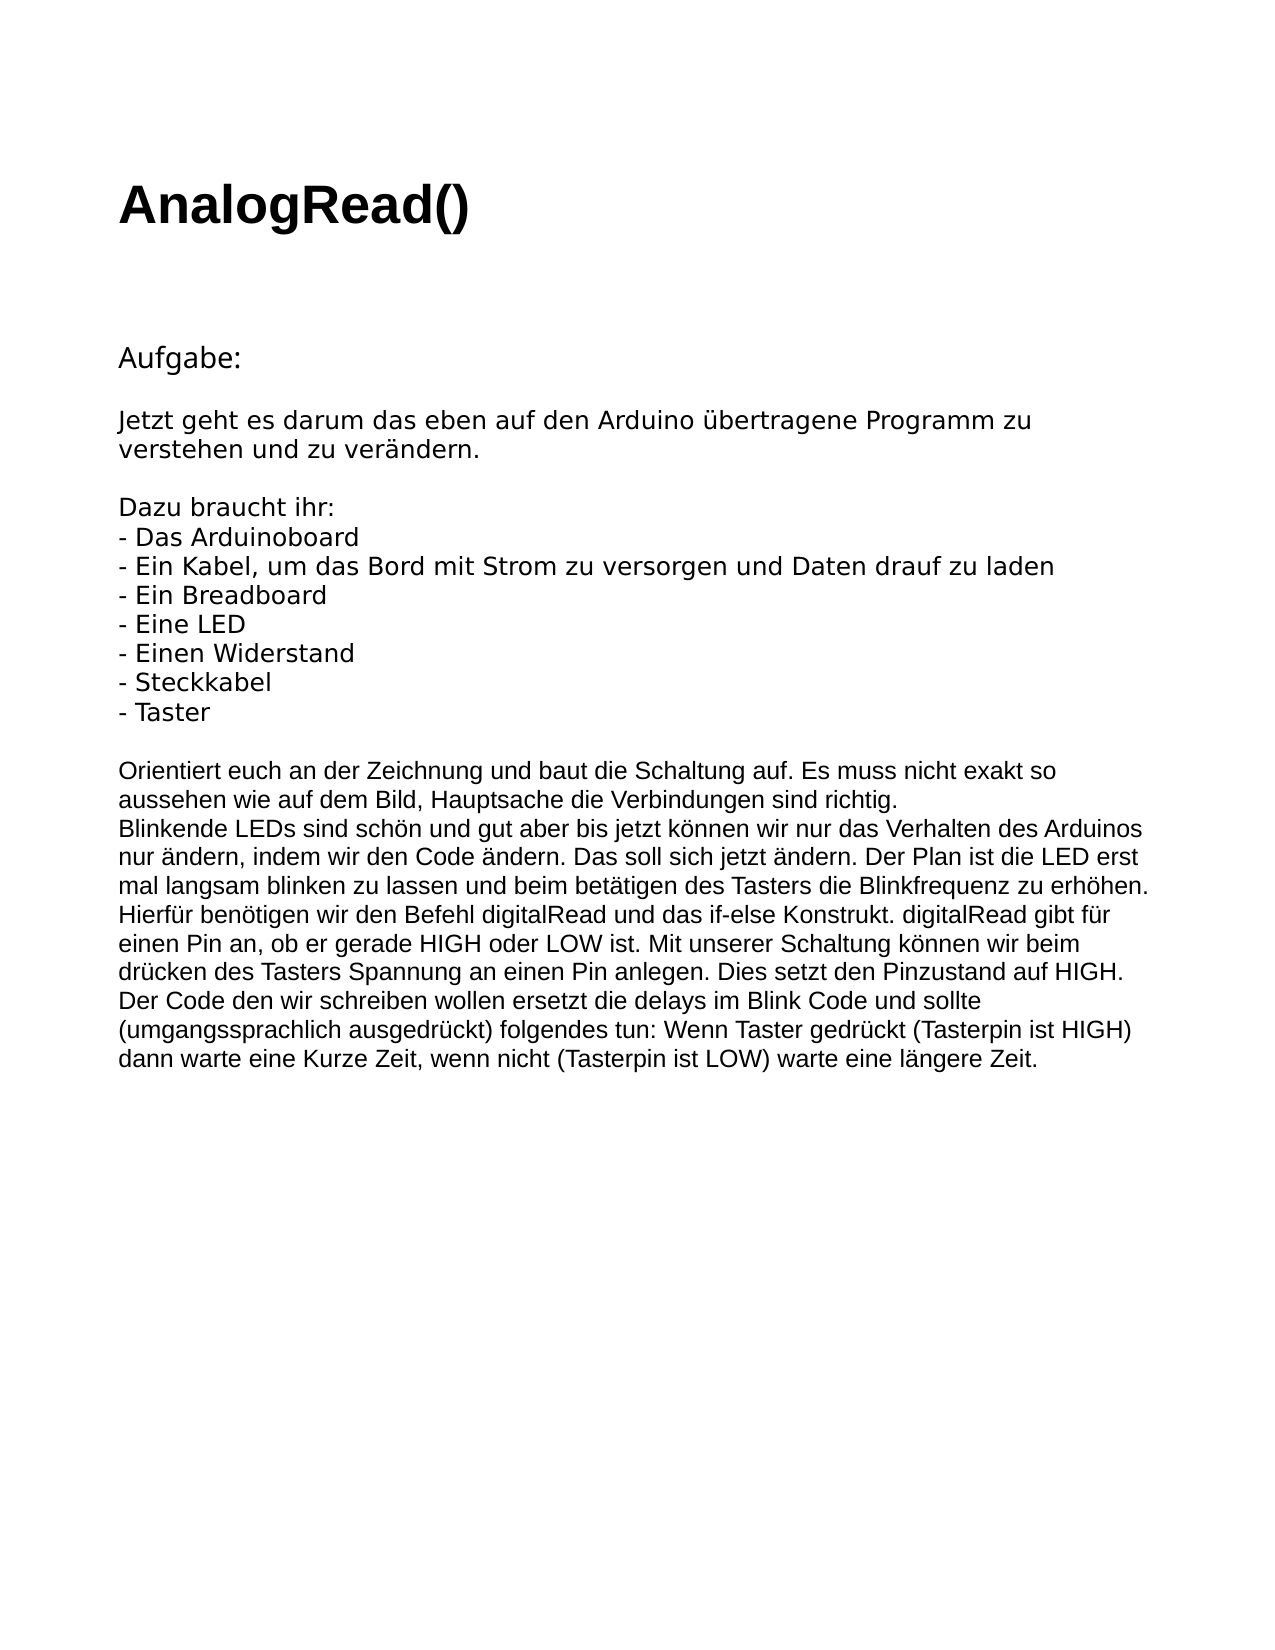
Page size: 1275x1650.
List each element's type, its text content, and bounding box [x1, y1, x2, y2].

text Jetzt geht es darum das eben auf den Arduino übertragene Programm zu verstehen und zu verändern. [118, 406, 1157, 493]
text - Taster [118, 698, 1157, 727]
text - Eine LED [118, 610, 1157, 639]
text - Steckkabel [118, 668, 1157, 698]
text - Ein Kabel, um das Bord mit Strom zu versorgen und Daten drauf zu laden [118, 552, 1157, 581]
subtitle AnalogRead()m Taster steue [118, 143, 1157, 245]
text Aufgabe: [118, 337, 1157, 377]
text - Ein Breadboard [118, 581, 1157, 610]
text Dazu braucht ihr: [118, 493, 1157, 523]
text - Einen Widerstand [118, 639, 1157, 668]
text Orientiert euch an der Zeichnung und baut die Schaltung auf. Es muss nicht exakt so aussehen wie auf dem Bild, Hauptsache die Verbindungen sind richtig. [118, 756, 1157, 813]
text - Das Arduinoboard [118, 523, 1157, 552]
text Blinkende LEDs sind schön und gut aber bis jetzt können wir nur das Verhalten des Arduinos nur ändern, indem wir den Code ändern. Das soll sich jetzt ändern. Der Plan ist die LED erst mal langsam blinken zu lassen und beim betätigen des Tasters die Blinkfrequenz zu erhöhen. Hierfür benötigen wir den Befehl digitalRead und das if-else Konstrukt. digitalRead gibt für einen Pin an, ob er gerade HIGH oder LOW ist. Mit unserer Schaltung können wir beim drücken des Tasters Spannung an einen Pin anlegen. Dies setzt den Pinzustand auf HIGH. Der Code den wir schreiben wollen ersetzt die delays im Blink Code und sollte (umgangssprachlich ausgedrückt) folgendes tun: Wenn Taster gedrückt (Tasterpin ist HIGH) dann warte eine Kurze Zeit, wenn nicht (Tasterpin ist LOW) warte eine längere Zeit. [118, 813, 1157, 1072]
